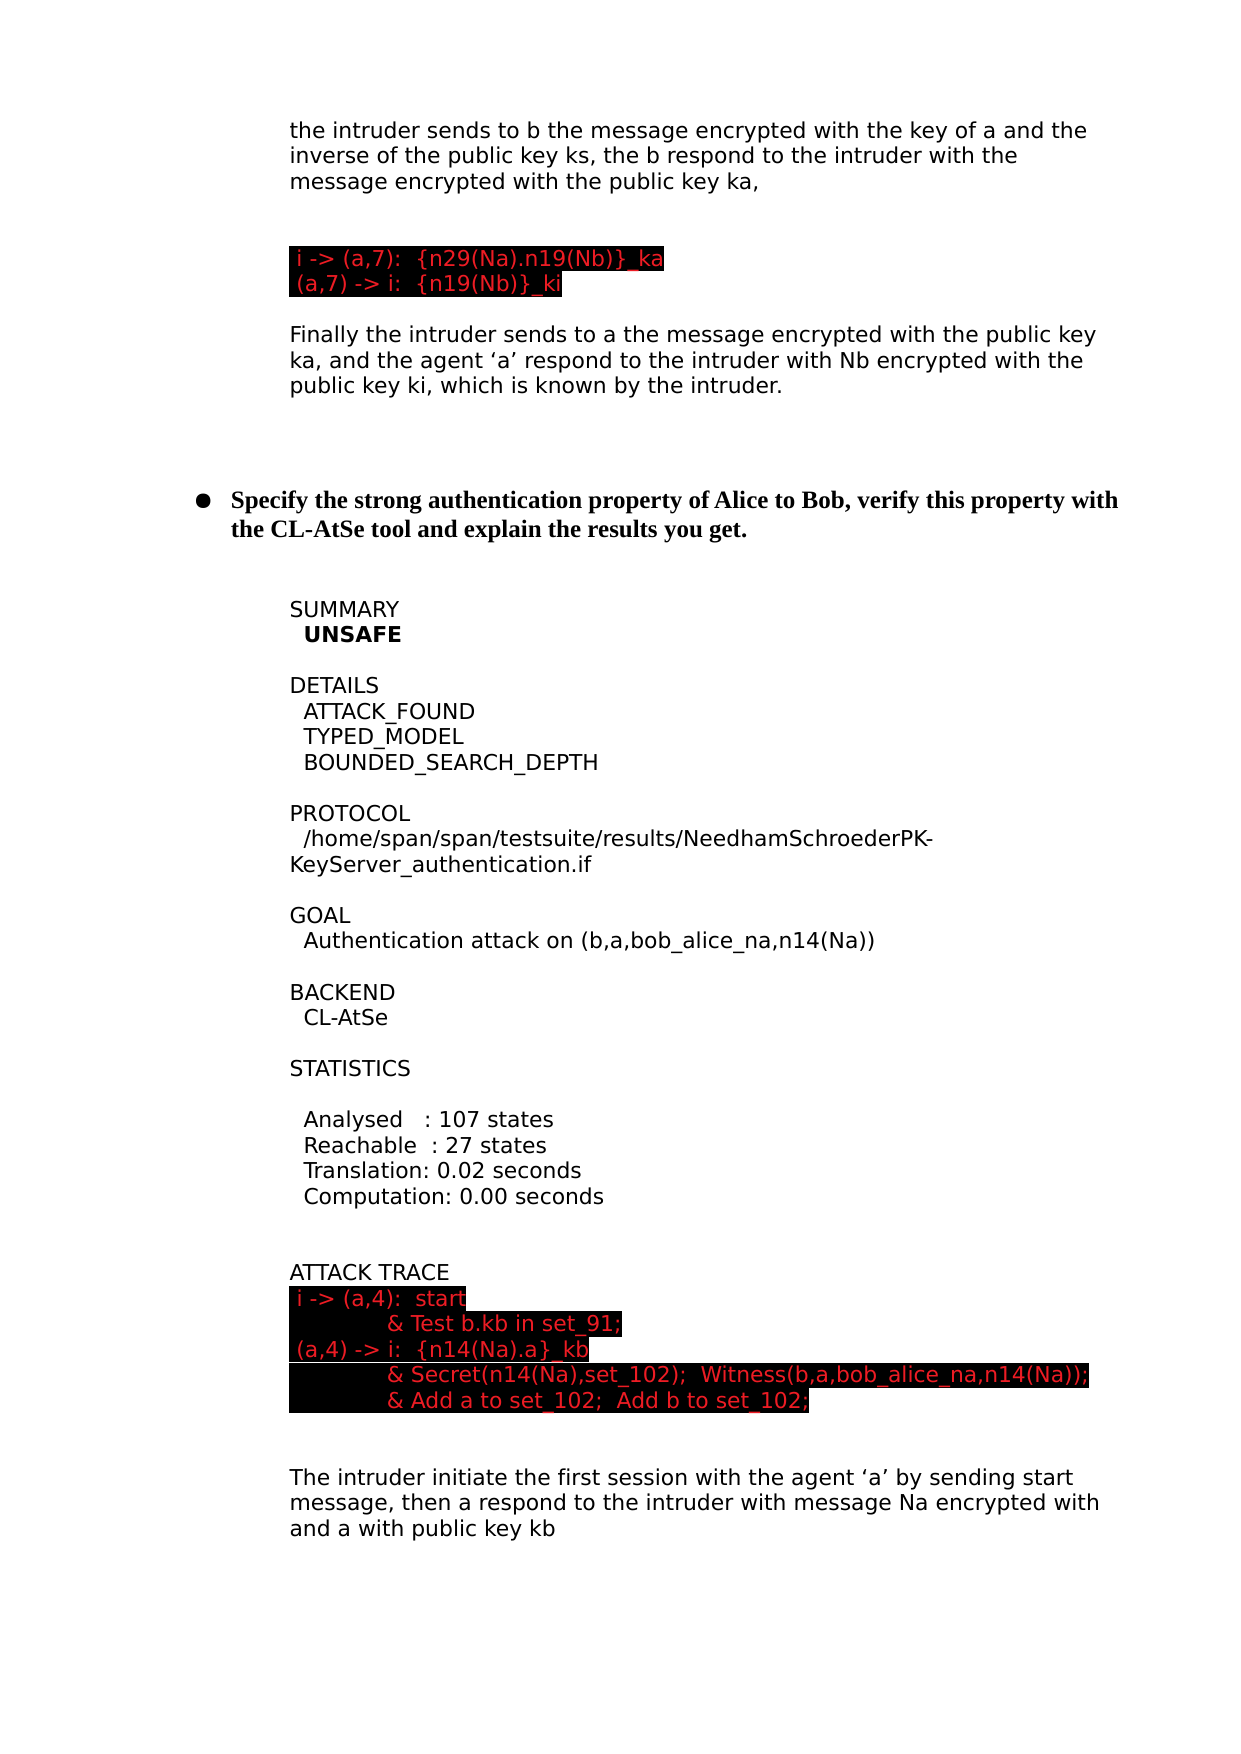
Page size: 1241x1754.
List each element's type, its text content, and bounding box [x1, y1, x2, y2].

text PROTOCOL [289, 801, 1122, 827]
text Authentication attack on (b,a,bob_alice_na,n14(Na)) [289, 929, 1122, 954]
text UNSAFE [289, 622, 1122, 648]
text & Test b.kb in set_91; [289, 1311, 1122, 1337]
text & Add a to set_102; Add b to set_102; [289, 1388, 1122, 1413]
text ATTACK_FOUND [289, 699, 1122, 724]
text TYPED_MODEL [289, 724, 1122, 750]
text CL-AtSe [289, 1005, 1122, 1031]
text Reachable : 27 states [289, 1133, 1122, 1158]
text Translation: 0.02 seconds [289, 1158, 1122, 1184]
text (a,7) -> i: {n19(Nb)}_ki [289, 271, 1122, 297]
text BACKEND [289, 980, 1122, 1005]
text (a,4) -> i: {n14(Na).a}_kb [289, 1337, 1122, 1362]
text /home/span/span/testsuite/results/NeedhamSchroederPK-KeyServer_authentication.if [289, 827, 1122, 878]
text i -> (a,7): {n29(Na).n19(Nb)}_ka [289, 246, 1122, 271]
text Finally the intruder sends to a the message encrypted with the public key ka, and the agent ‘a’ respond to the intruder with Nb encrypted with the public key ki, which is known by the intruder. [289, 322, 1122, 399]
text & Secret(n14(Na),set_102); Witness(b,a,bob_alice_na,n14(Na)); [289, 1362, 1122, 1388]
text i -> (a,4): start [289, 1286, 1122, 1311]
text STATISTICS [289, 1056, 1122, 1082]
text BOUNDED_SEARCH_DEPTH [289, 750, 1122, 776]
list Specify the strong authentication property of Alice to Bob, verify this property with the CL-AtSe tool and explain the results you get. [193, 485, 1122, 543]
text ATTACK TRACE [289, 1260, 1122, 1286]
text Analysed : 107 states [289, 1107, 1122, 1133]
text SUMMARY [289, 597, 1122, 622]
text the intruder sends to b the message encrypted with the key of a and the inverse of the public key ks, the b respond to the intruder with the message encrypted with the public key ka, [289, 118, 1122, 195]
text The intruder initiate the first session with the agent ‘a’ by sending start message, then a respond to the intruder with message Na encrypted with and a with public key kb [289, 1464, 1122, 1541]
text DETAILS [289, 673, 1122, 699]
text Computation: 0.00 seconds [289, 1184, 1122, 1209]
text GOAL [289, 903, 1122, 929]
